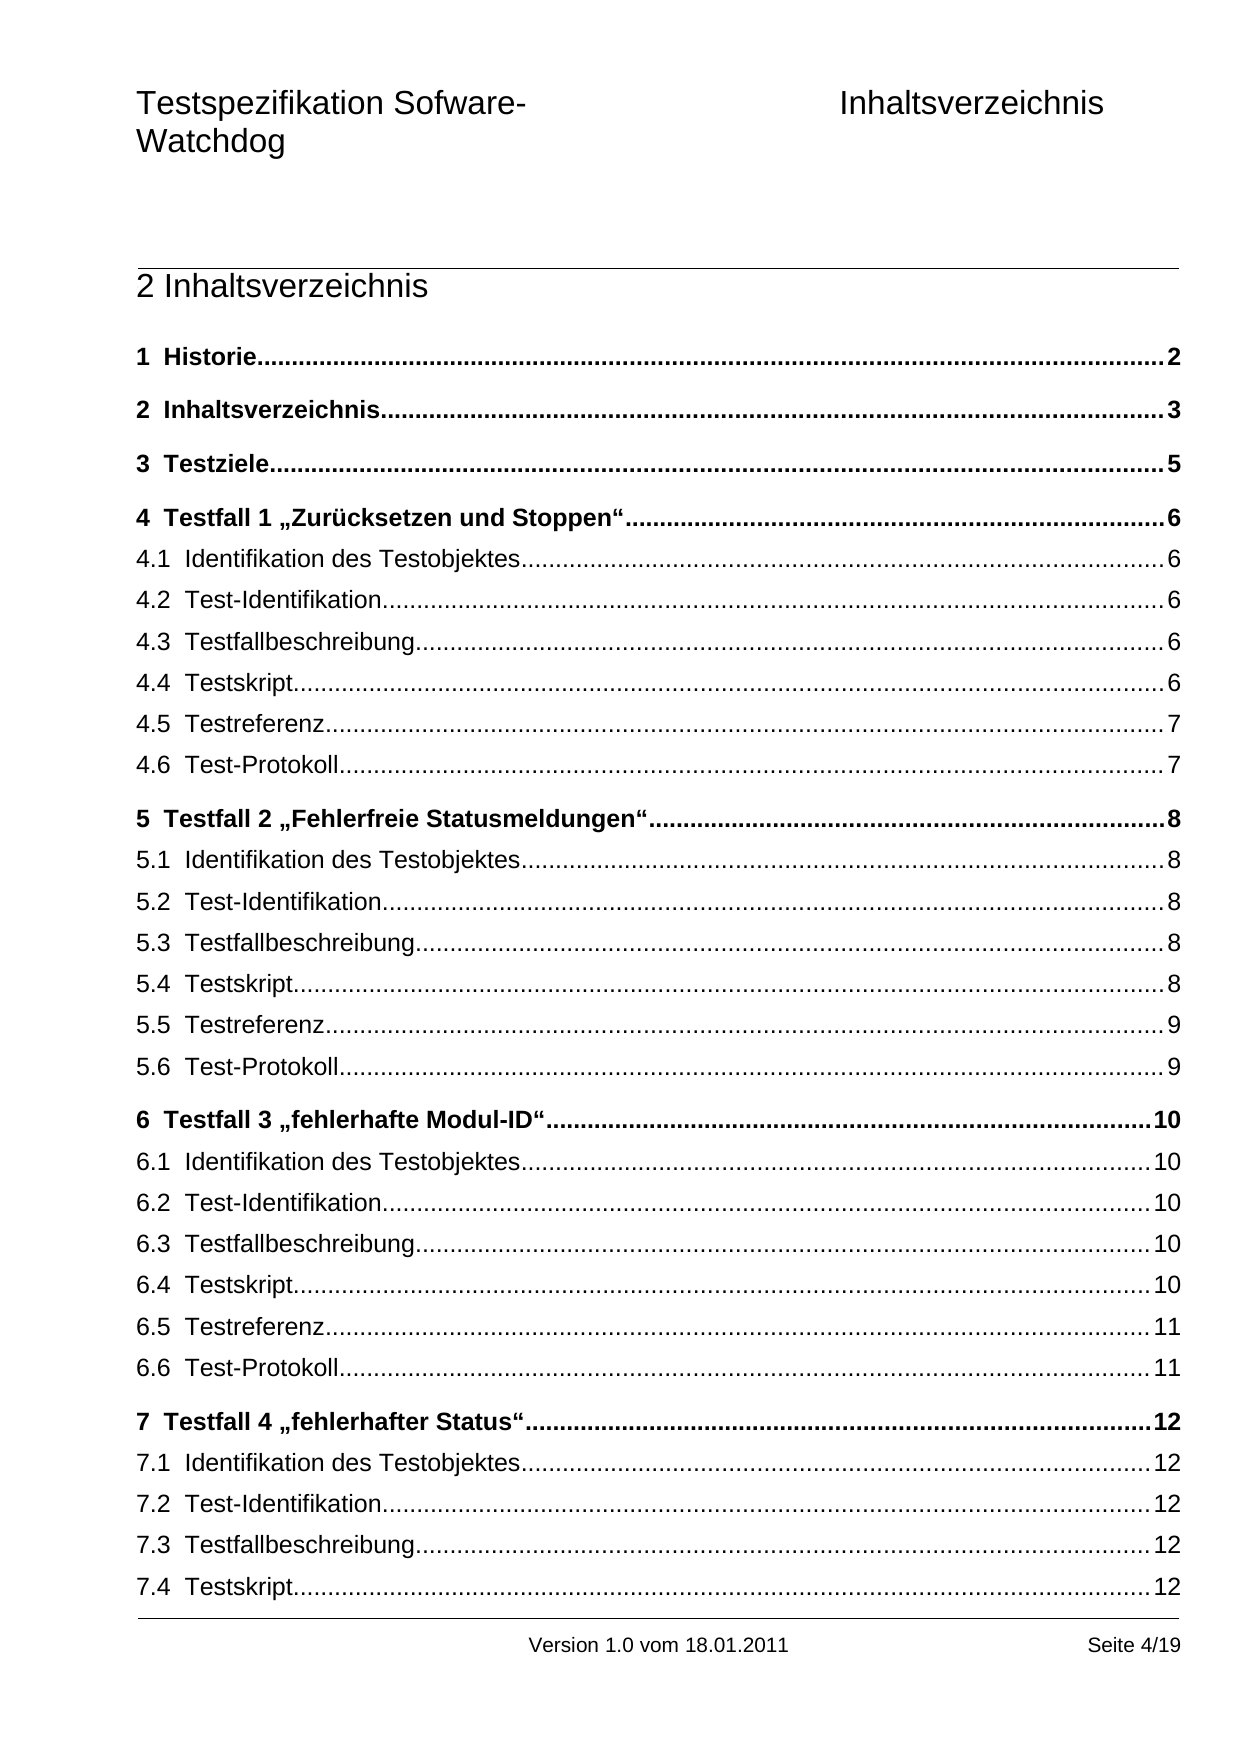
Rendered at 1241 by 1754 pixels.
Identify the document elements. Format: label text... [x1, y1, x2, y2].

text 5.3 Testfallbeschreibung 8 [136, 928, 1181, 957]
text 4.1 Identifikation des Testobjektes 6 [136, 544, 1181, 573]
text 2 Inhaltsverzeichnis 3 [136, 396, 1181, 424]
text 4 Testfall 1 „Zurücksetzen und Stoppen“ 6 [136, 503, 1181, 532]
text 4.3 Testfallbeschreibung 6 [136, 627, 1181, 656]
text 1 Historie 2 [136, 342, 1181, 371]
text 7.1 Identifikation des Testobjektes 12 [136, 1448, 1181, 1477]
text 6 Testfall 3 „fehlerhafte Modul-ID“ 10 [136, 1106, 1181, 1134]
text 7.3 Testfallbeschreibung 12 [136, 1531, 1181, 1559]
text 5.6 Test-Protokoll 9 [136, 1052, 1181, 1081]
text 4.5 Testreferenz 7 [136, 709, 1181, 738]
text 6.3 Testfallbeschreibung 10 [136, 1229, 1181, 1258]
text 7.4 Testskript 12 [136, 1572, 1181, 1601]
text 5.4 Testskript 8 [136, 969, 1181, 998]
text 6.1 Identifikation des Testobjektes 10 [136, 1147, 1181, 1176]
text 7 Testfall 4 „fehlerhafter Status“ 12 [136, 1407, 1181, 1436]
text 5.2 Test-Identifikation 8 [136, 887, 1181, 916]
text 5 Testfall 2 „Fehlerfreie Statusmeldungen“ 8 [136, 804, 1181, 833]
text 6.6 Test-Protokoll 11 [136, 1353, 1181, 1382]
text 5.1 Identifikation des Testobjektes 8 [136, 846, 1181, 874]
text 4.4 Testskript 6 [136, 668, 1181, 697]
text 4.2 Test-Identifikation 6 [136, 586, 1181, 614]
subtitle Inhaltsverzeichnis [136, 289, 1181, 304]
text 6.4 Testskript 10 [136, 1271, 1181, 1299]
text 4.6 Test-Protokoll 7 [136, 751, 1181, 779]
text 6.5 Testreferenz 11 [136, 1312, 1181, 1341]
text 6.2 Test-Identifikation 10 [136, 1188, 1181, 1217]
text 7.2 Test-Identifikation 12 [136, 1489, 1181, 1518]
text 3 Testziele 5 [136, 449, 1181, 478]
text 5.5 Testreferenz 9 [136, 1011, 1181, 1039]
